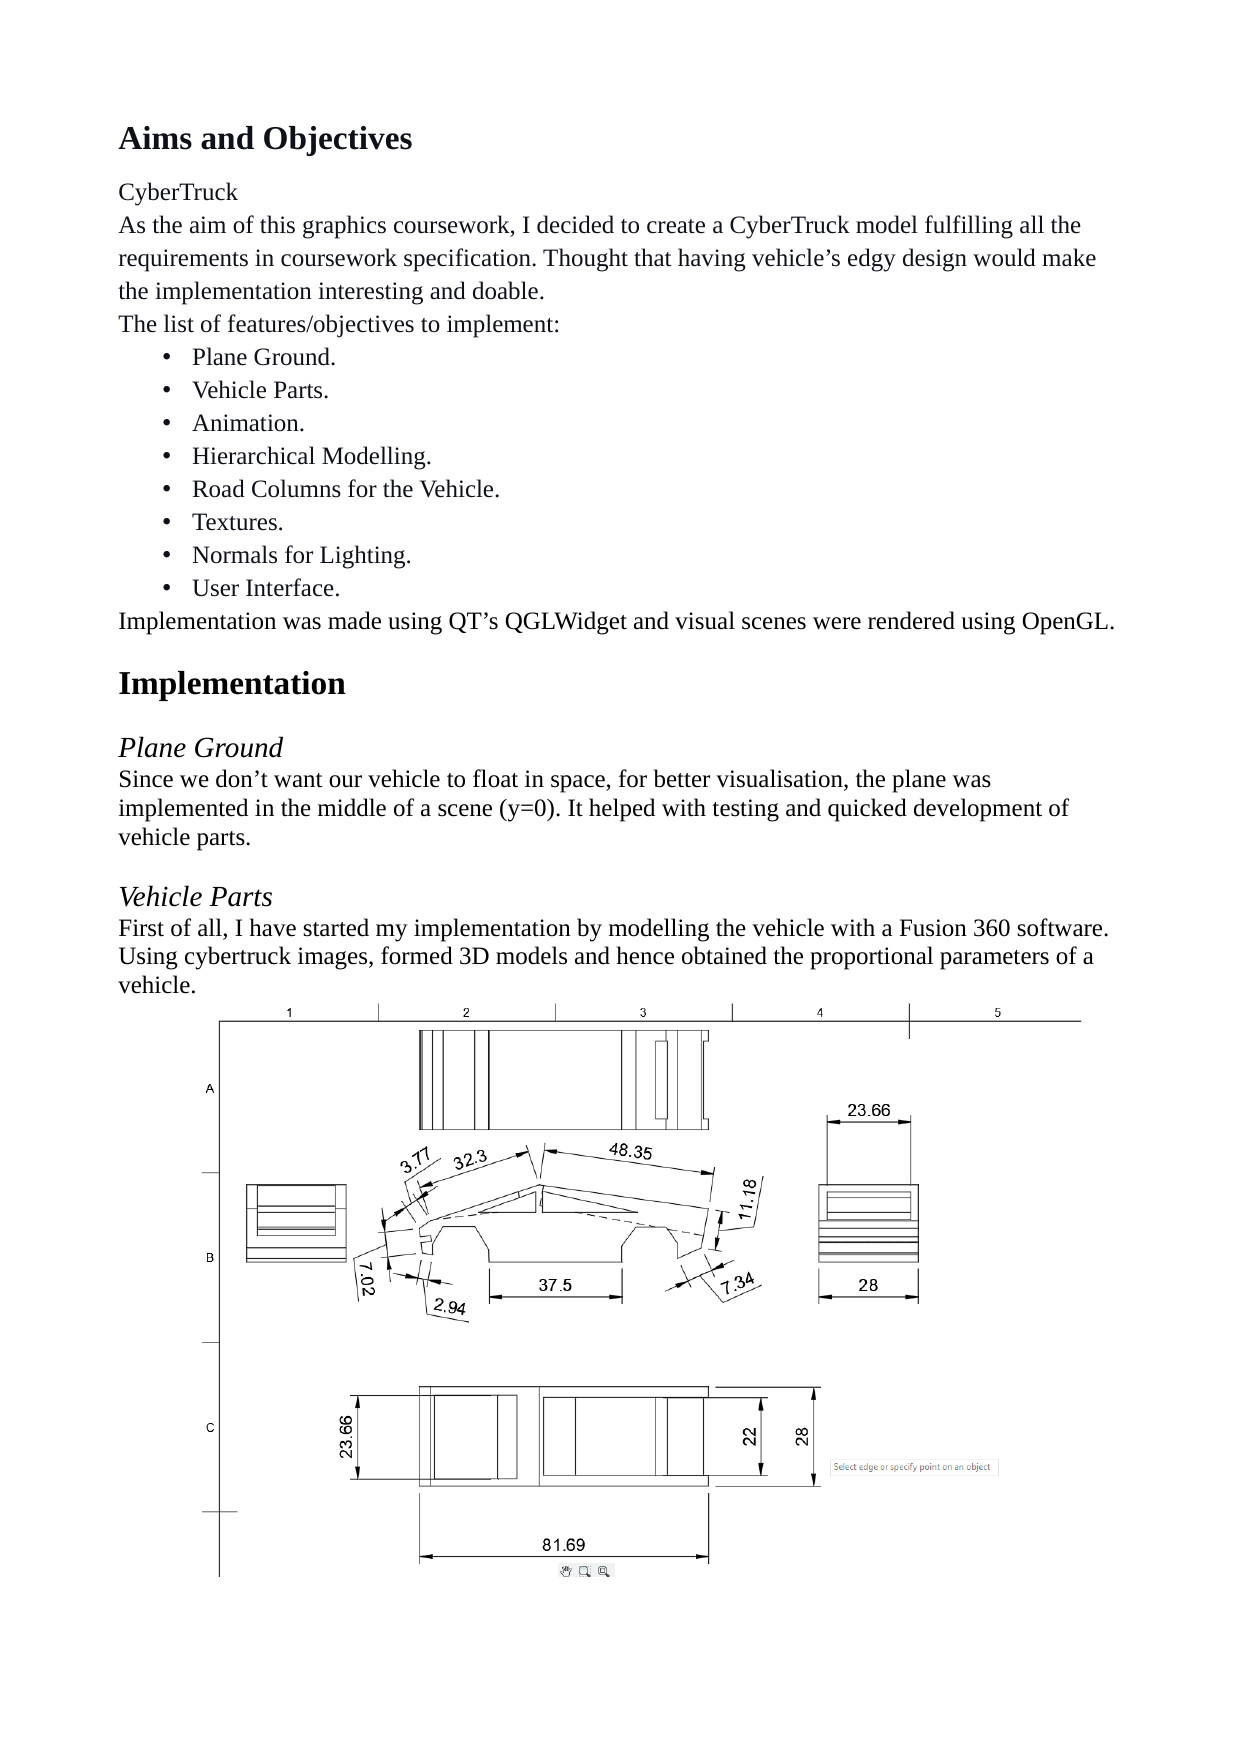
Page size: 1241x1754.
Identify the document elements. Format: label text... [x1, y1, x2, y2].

text Implementation was made using QT’s QGLWidget and visual scenes were rendered using OpenGL. [118, 606, 1122, 635]
list Road Columns for the Vehicle. [162, 474, 1122, 503]
text Plane Ground [118, 731, 1122, 764]
text Since we don’t want our vehicle to float in space, for better visualisation, the plane was implemented in the middle of a scene (y=0). It helped with testing and quicked development of vehicle parts. [118, 764, 1122, 850]
list Animation. [162, 408, 1122, 437]
text The list of features/objectives to implement: [118, 309, 1122, 338]
list Plane Ground. [162, 342, 1122, 371]
text First of all, I have started my implementation by modelling the vehicle with a Fusion 360 software. Using cybertruck images, formed 3D models and hence obtained the proportional parameters of a vehicle. [118, 913, 1122, 999]
text As the aim of this graphics coursework, I decided to create a CyberTruck model fulfilling all the requirements in coursework specification. Thought that having vehicle’s edgy design would make the implementation interesting and doable. [118, 210, 1122, 304]
list Normals for Lighting. [162, 540, 1122, 569]
list Textures. [162, 507, 1122, 536]
text CyberTruck [118, 177, 1122, 206]
text Aims and Objectives [118, 118, 1122, 156]
text Implementation [118, 663, 1122, 702]
list Hierarchical Modelling. [162, 441, 1122, 470]
picture [159, 998, 1082, 1577]
list User Interface. [162, 573, 1122, 602]
list Vehicle Parts. [162, 375, 1122, 404]
text Vehicle Parts [118, 879, 1122, 913]
